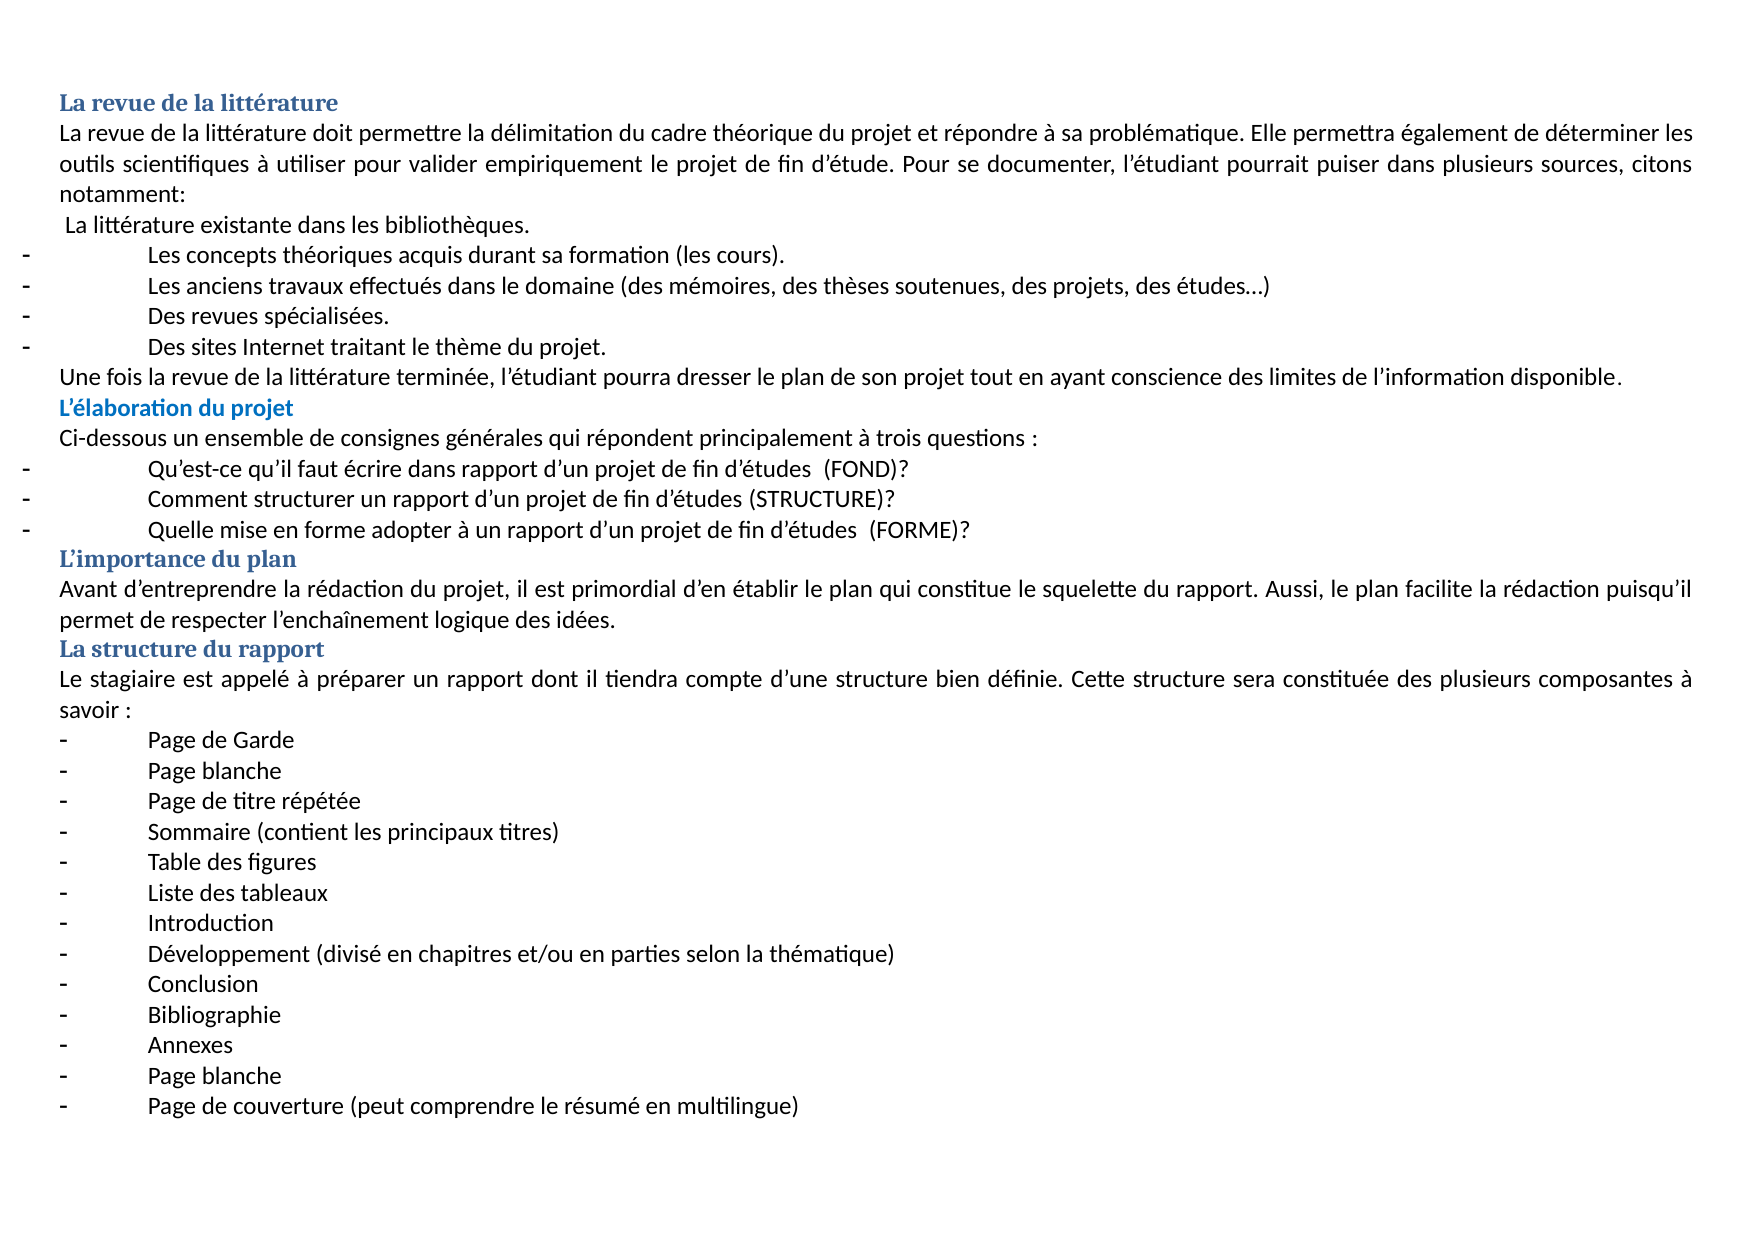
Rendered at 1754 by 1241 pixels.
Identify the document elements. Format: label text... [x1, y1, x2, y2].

text Ci-dessous un ensemble de consignes générales qui répondent principalement à trois questions : [59, 423, 1695, 453]
subtitle La revue de la littérature [59, 89, 1695, 117]
text L’élaboration du projet [59, 392, 1695, 423]
list Page de titre répétée [59, 785, 1695, 816]
text Avant d’entreprendre la rédaction du projet, il est primordial d’en établir le plan qui constitue le squelette du rapport. Aussi, le plan facilite la rédaction puisqu’il permet de respecter l’enchaînement logique des idées. [59, 573, 1695, 634]
list Les concepts théoriques acquis durant sa formation (les cours). [22, 239, 1695, 270]
subtitle L’importance du plan [59, 545, 1695, 573]
list Des revues spécialisées. [22, 301, 1695, 331]
list Les anciens travaux effectués dans le domaine (des mémoires, des thèses soutenues, des projets, des études…) [22, 270, 1695, 301]
list Développement (divisé en chapitres et/ou en parties selon la thématique) [59, 938, 1695, 968]
list Des sites Internet traitant le thème du projet. [22, 331, 1695, 362]
list Bibliographie [59, 999, 1695, 1029]
list Quelle mise en forme adopter à un rapport d’un projet de fin d’études (FORME)? [22, 514, 1695, 545]
list Annexes [59, 1029, 1695, 1060]
list Comment structurer un rapport d’un projet de fin d’études (STRUCTURE)? [22, 484, 1695, 514]
list Liste des tableaux [59, 877, 1695, 907]
text Le stagiaire est appelé à préparer un rapport dont il tiendra compte d’une structure bien définie. Cette structure sera constituée des plusieurs composantes à savoir : [59, 663, 1695, 724]
list Conclusion [59, 968, 1695, 999]
list Table des figures [59, 846, 1695, 877]
text La littérature existante dans les bibliothèques. [59, 209, 1695, 239]
text La revue de la littérature doit permettre la délimitation du cadre théorique du projet et répondre à sa problématique. Elle permettra également de déterminer les outils scientifiques à utiliser pour valider empiriquement le projet de fin d’étude. Pour se documenter, l’étudiant pourrait puiser dans plusieurs sources, citons notamment: [59, 117, 1695, 209]
list Sommaire (contient les principaux titres) [59, 816, 1695, 846]
list Page de couverture (peut comprendre le résumé en multilingue) [59, 1091, 1695, 1121]
list Page blanche [59, 755, 1695, 785]
list Page blanche [59, 1060, 1695, 1091]
list Page de Garde [59, 724, 1695, 755]
list Qu’est-ce qu’il faut écrire dans rapport d’un projet de fin d’études (FOND)? [22, 453, 1695, 484]
subtitle La structure du rapport [59, 634, 1695, 663]
list Introduction [59, 907, 1695, 938]
text Une fois la revue de la littérature terminée, l’étudiant pourra dresser le plan de son projet tout en ayant conscience des limites de l’information disponible. [59, 362, 1695, 392]
